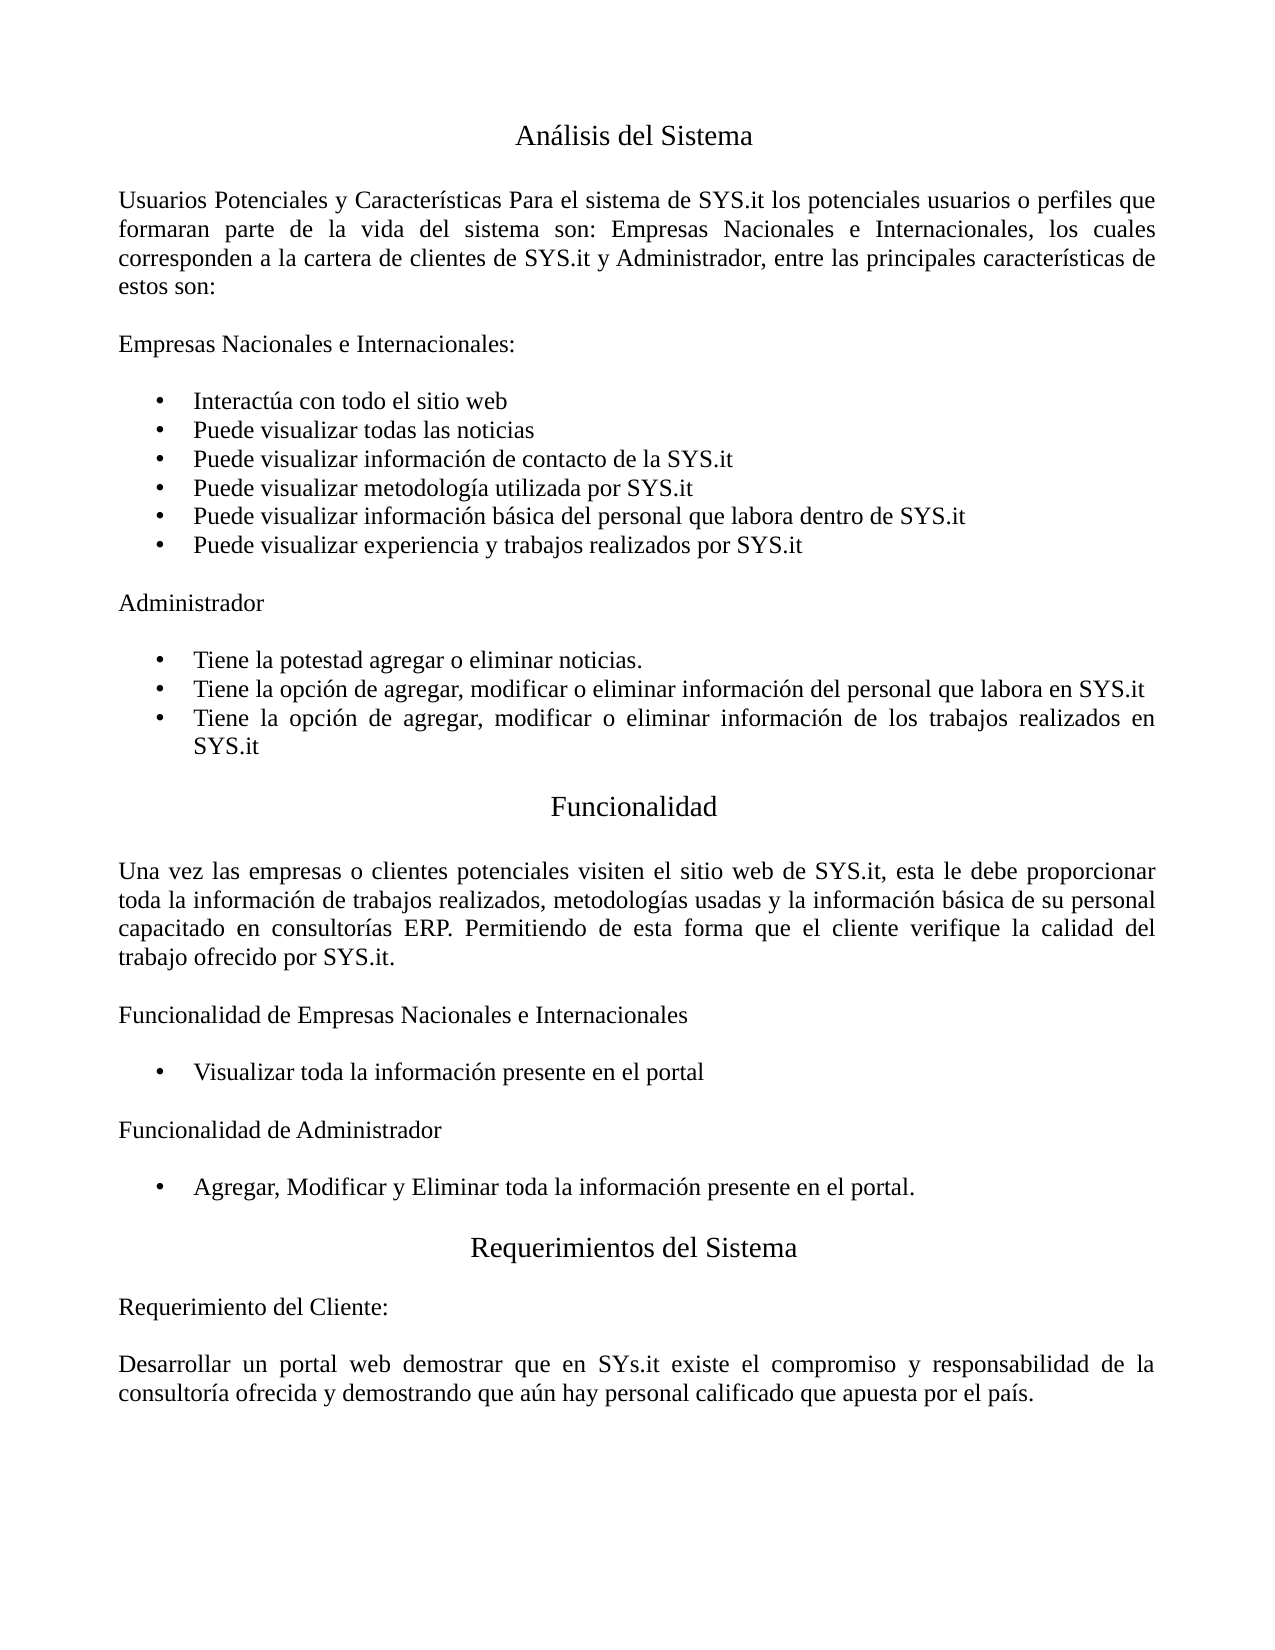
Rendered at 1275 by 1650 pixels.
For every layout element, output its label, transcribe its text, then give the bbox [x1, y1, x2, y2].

list Interactúa con todo el sitio web [156, 386, 1157, 415]
list Puede visualizar información de contacto de la SYS.it [156, 444, 1157, 473]
text Una vez las empresas o clientes potenciales visiten el sitio web de SYS.it, esta le debe proporcionar toda la información de trabajos realizados, metodologías usadas y la información básica de su personal capacitado en consultorías ERP. Permitiendo de esta forma que el cliente verifique la calidad del trabajo ofrecido por SYS.it. [118, 856, 1157, 971]
list Tiene la opción de agregar, modificar o eliminar información de los trabajos realizados en SYS.it [156, 703, 1157, 760]
text Requerimiento del Cliente: [118, 1292, 1157, 1321]
list Tiene la opción de agregar, modificar o eliminar información del personal que labora en SYS.it [156, 674, 1157, 703]
text Desarrollar un portal web demostrar que en SYs.it existe el compromiso y responsabilidad de la consultoría ofrecida y demostrando que aún hay personal calificado que apuesta por el país. [118, 1349, 1157, 1407]
text Análisis del Sistema [118, 118, 1157, 152]
list Agregar, Modificar y Eliminar toda la información presente en el portal. [156, 1172, 1157, 1201]
list Puede visualizar metodología utilizada por SYS.it [156, 473, 1157, 501]
text Requerimientos del Sistema [118, 1230, 1157, 1263]
text Administrador [118, 588, 1157, 616]
list Puede visualizar experiencia y trabajos realizados por SYS.it [156, 530, 1157, 559]
text Funcionalidad de Empresas Nacionales e Internacionales [118, 1000, 1157, 1028]
list Tiene la potestad agregar o eliminar noticias. [156, 645, 1157, 674]
list Visualizar toda la información presente en el portal [156, 1057, 1157, 1086]
text Funcionalidad [118, 789, 1157, 822]
text Funcionalidad de Administrador [118, 1115, 1157, 1143]
list Puede visualizar información básica del personal que labora dentro de SYS.it [156, 501, 1157, 530]
text Empresas Nacionales e Internacionales: [118, 329, 1157, 358]
text Usuarios Potenciales y Características Para el sistema de SYS.it los potenciales usuarios o perfiles que formaran parte de la vida del sistema son: Empresas Nacionales e Internacionales, los cuales corresponden a la cartera de clientes de SYS.it y Administrador, entre las principales características de estos son: [118, 185, 1157, 300]
list Puede visualizar todas las noticias [156, 415, 1157, 444]
